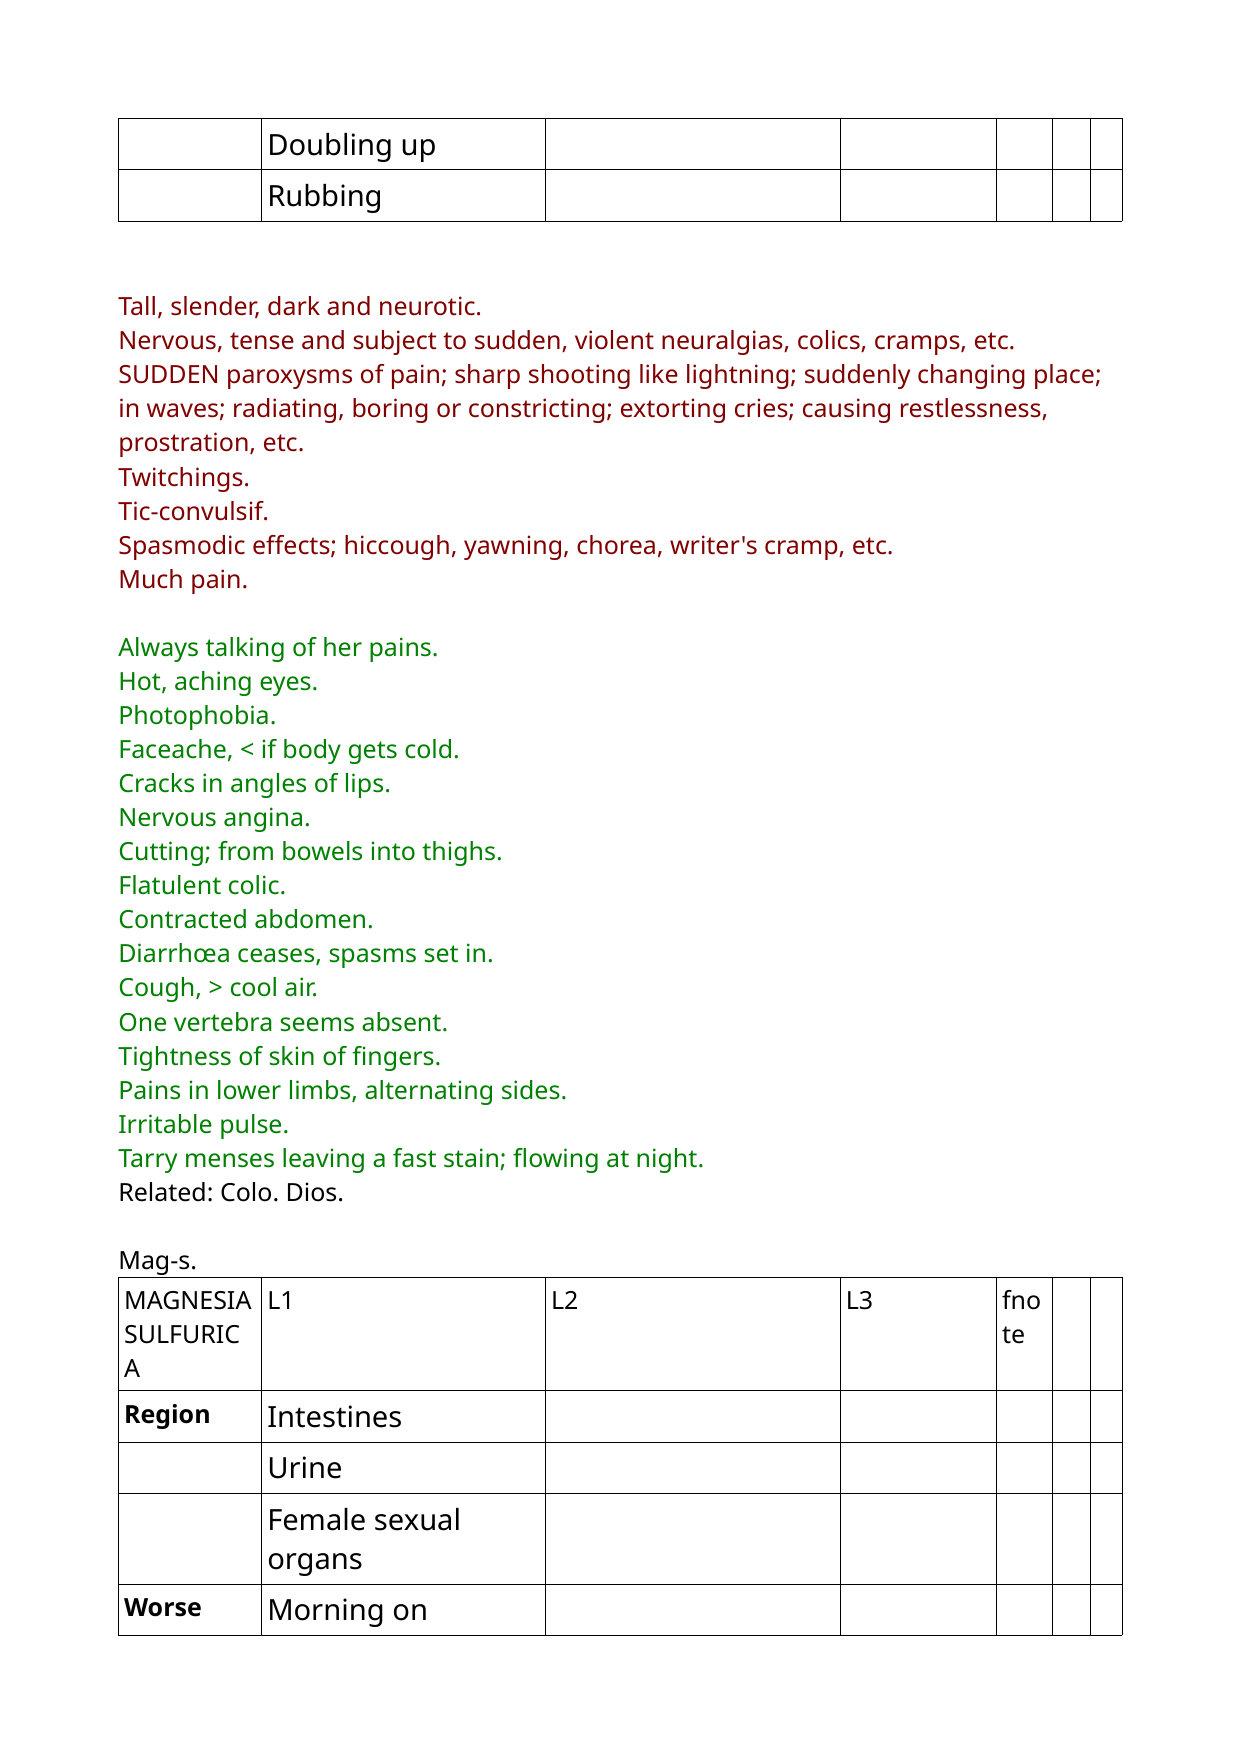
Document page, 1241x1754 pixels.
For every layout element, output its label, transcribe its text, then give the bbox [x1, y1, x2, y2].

text Spasmodic effects; hiccough, yawning, chorea, writer's cramp, etc. [118, 527, 1122, 561]
text Tarry menses leaving a fast stain; flowing at night. [118, 1140, 1122, 1174]
table_cell [119, 1494, 261, 1584]
table_header fnote [997, 1278, 1052, 1390]
table_cell [119, 170, 261, 221]
text Tic-convulsif. [118, 493, 1122, 527]
table_cell [997, 170, 1052, 221]
table_cell [841, 1494, 996, 1584]
table_cell [1091, 119, 1122, 169]
text Nervous angina. [118, 800, 1122, 834]
table_cell [997, 1494, 1052, 1584]
table_header L1 [262, 1278, 545, 1390]
table_cell [1091, 1585, 1122, 1635]
table_cell Rubbing [262, 170, 545, 221]
table_cell [119, 119, 261, 169]
table_cell [841, 119, 996, 169]
text Faceache, < if body gets cold. [118, 732, 1122, 766]
table_cell [546, 119, 840, 169]
table_cell [1091, 1443, 1122, 1493]
table_cell Worse [119, 1585, 261, 1635]
text Much pain. [118, 561, 1122, 595]
text Twitchings. [118, 459, 1122, 493]
text Hot, aching eyes. [118, 663, 1122, 698]
table_cell [1091, 1391, 1122, 1442]
table_cell [1053, 1391, 1090, 1442]
table_cell [1053, 1494, 1090, 1584]
text Flatulent colic. [118, 868, 1122, 902]
table_cell [546, 1585, 840, 1635]
table_cell Female sexual organs [262, 1494, 545, 1584]
table_cell Morning on [262, 1585, 545, 1635]
text Photophobia. [118, 698, 1122, 732]
table_cell Urine [262, 1443, 545, 1493]
text Contracted abdomen. [118, 902, 1122, 936]
table_cell [1053, 1585, 1090, 1635]
table_cell Doubling up [262, 119, 545, 169]
table_cell [997, 119, 1052, 169]
table_cell Intestines [262, 1391, 545, 1442]
table_header L2 [546, 1278, 840, 1390]
table_header [1091, 1278, 1122, 1390]
table_cell [997, 1391, 1052, 1442]
table_cell [119, 1443, 261, 1493]
text Irritable pulse. [118, 1106, 1122, 1140]
text Tall, slender, dark and neurotic. [118, 289, 1122, 323]
table_cell [1091, 1494, 1122, 1584]
text Cracks in angles of lips. [118, 766, 1122, 800]
table_cell [841, 1443, 996, 1493]
text Cough, > cool air. [118, 970, 1122, 1004]
table_cell [841, 170, 996, 221]
text One vertebra seems absent. [118, 1004, 1122, 1038]
table_cell [841, 1391, 996, 1442]
table_header L3 [841, 1278, 996, 1390]
text Always talking of her pains. [118, 629, 1122, 663]
text SUDDEN paroxysms of pain; sharp shooting like lightning; suddenly changing place; in waves; radiating, boring or constricting; extorting cries; causing restlessness, prostration, etc. [118, 357, 1122, 459]
table_header [1053, 1278, 1090, 1390]
table_cell [546, 1443, 840, 1493]
text Pains in lower limbs, alternating sides. [118, 1072, 1122, 1106]
table_cell [1053, 170, 1090, 221]
table_cell [841, 1585, 996, 1635]
text Nervous, tense and subject to sudden, violent neuralgias, colics, cramps, etc. [118, 323, 1122, 357]
text Mag-s. [118, 1243, 1122, 1277]
text Related: Colo. Dios. [118, 1174, 1122, 1208]
table_cell [546, 1494, 840, 1584]
text Diarrhœa ceases, spasms set in. [118, 936, 1122, 970]
text Tightness of skin of fingers. [118, 1038, 1122, 1072]
table_cell [997, 1443, 1052, 1493]
table_cell [1053, 119, 1090, 169]
table_header MAGNESIA SULFURICA [119, 1278, 261, 1390]
table_cell Region [119, 1391, 261, 1442]
table_cell [546, 1391, 840, 1442]
table_cell [1053, 1443, 1090, 1493]
table_cell [997, 1585, 1052, 1635]
text Cutting; from bowels into thighs. [118, 834, 1122, 868]
table_cell [1091, 170, 1122, 221]
table_cell [546, 170, 840, 221]
